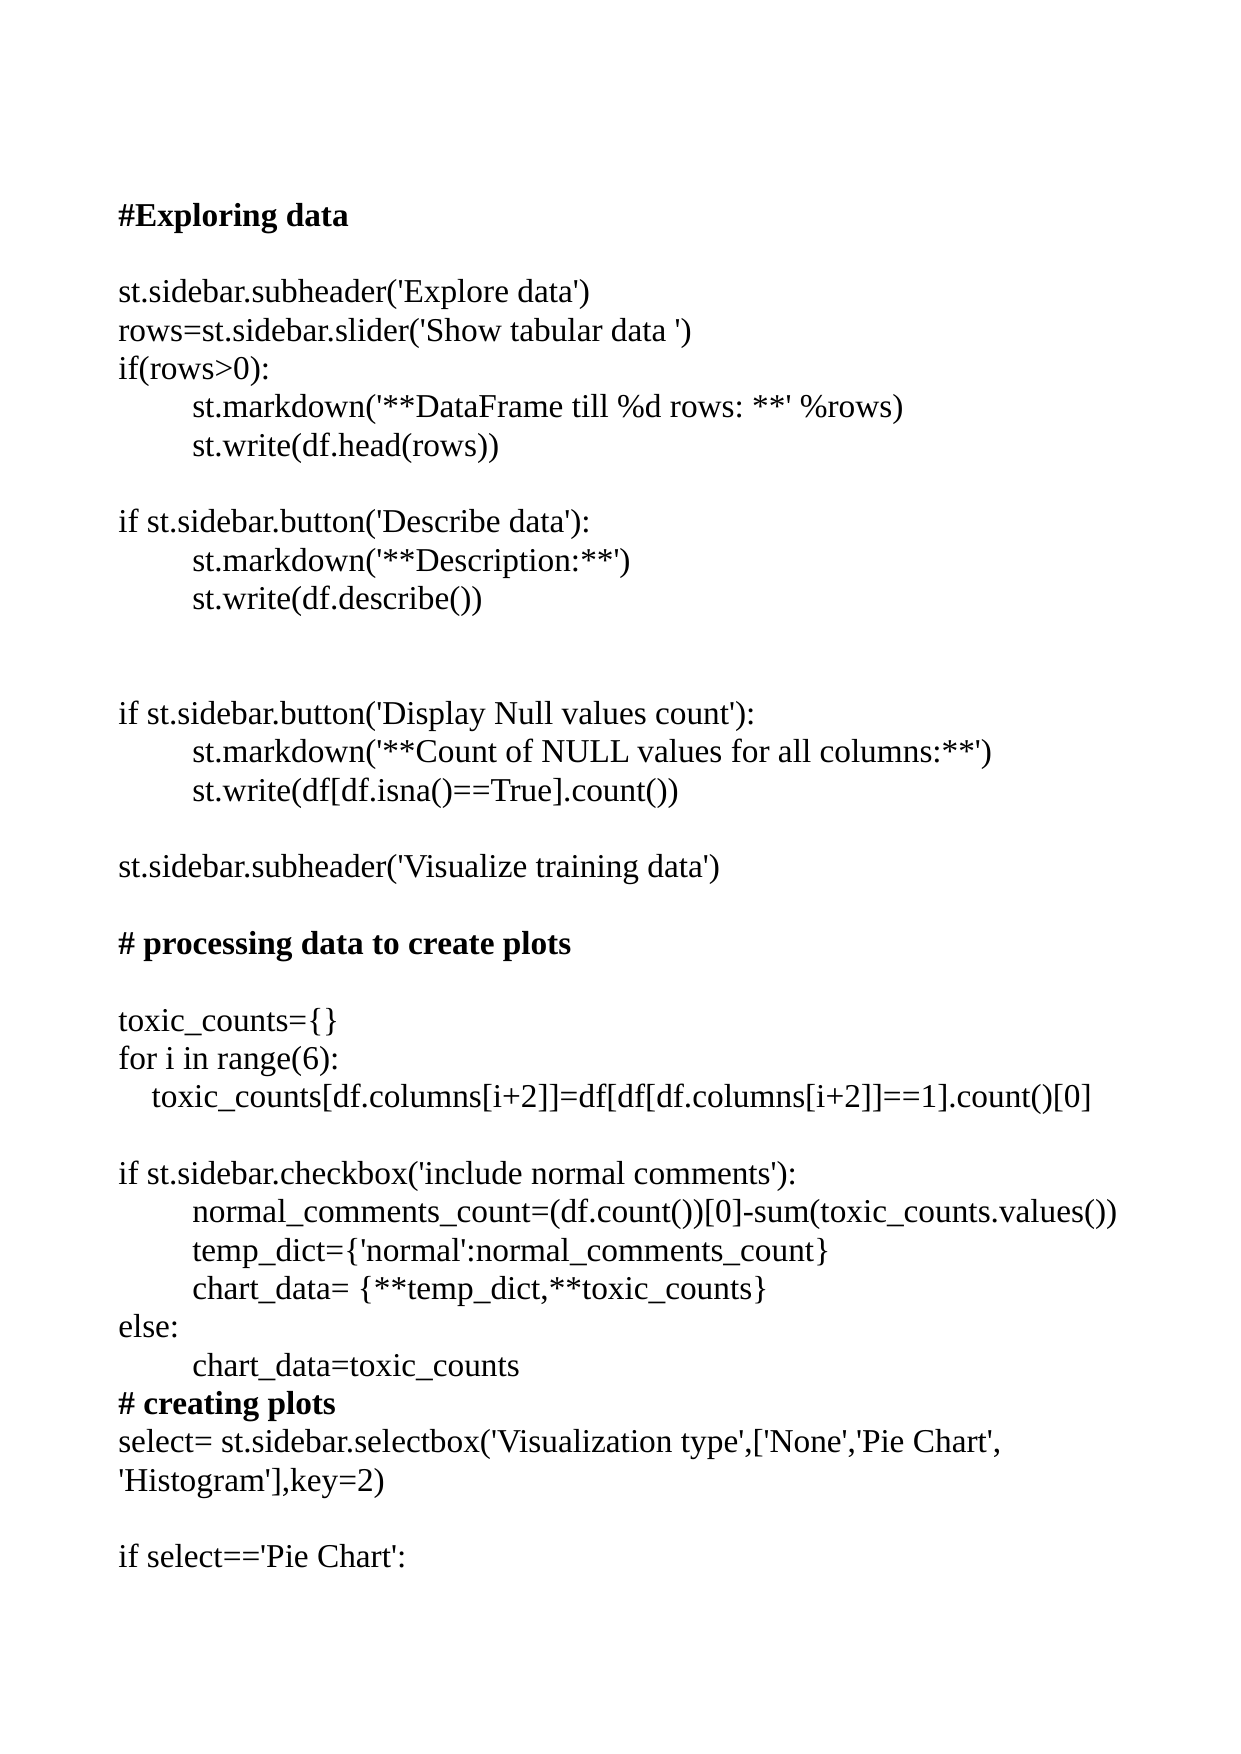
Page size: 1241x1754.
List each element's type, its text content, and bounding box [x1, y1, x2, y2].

text st.markdown('**DataFrame till %d rows: **' %rows) [118, 386, 1122, 425]
text st.markdown('**Description:**') [118, 540, 1122, 578]
text if st.sidebar.button('Describe data'): [118, 501, 1122, 540]
text #Exploring data [118, 195, 1122, 233]
text st.markdown('**Count of NULL values for all columns:**') [118, 731, 1122, 770]
text for i in range(6): [118, 1038, 1122, 1076]
text # creating plots [118, 1383, 1122, 1421]
text # processing data to create plots [118, 923, 1122, 961]
text if st.sidebar.button('Display Null values count'): [118, 693, 1122, 731]
text st.sidebar.subheader('Visualize training data') [118, 846, 1122, 885]
text if st.sidebar.checkbox('include normal comments'): [118, 1153, 1122, 1191]
text if(rows>0): [118, 348, 1122, 386]
text st.write(df.head(rows)) [118, 425, 1122, 463]
text st.sidebar.subheader('Explore data') [118, 271, 1122, 310]
text select= st.sidebar.selectbox('Visualization type',['None','Pie Chart', 'Histogram'],key=2) [118, 1421, 1122, 1498]
text st.write(df[df.isna()==True].count()) [118, 770, 1122, 808]
text toxic_counts[df.columns[i+2]]=df[df[df.columns[i+2]]==1].count()[0] [118, 1076, 1122, 1115]
text rows=st.sidebar.slider('Show tabular data ') [118, 310, 1122, 348]
text temp_dict={'normal':normal_comments_count} [118, 1230, 1122, 1268]
text else: [118, 1306, 1122, 1345]
text if select=='Pie Chart': [118, 1536, 1122, 1575]
text toxic_counts={} [118, 1000, 1122, 1038]
text st.write(df.describe()) [118, 578, 1122, 616]
text normal_comments_count=(df.count())[0]-sum(toxic_counts.values()) [118, 1191, 1122, 1230]
text chart_data= {**temp_dict,**toxic_counts} [118, 1268, 1122, 1306]
text chart_data=toxic_counts [118, 1345, 1122, 1383]
